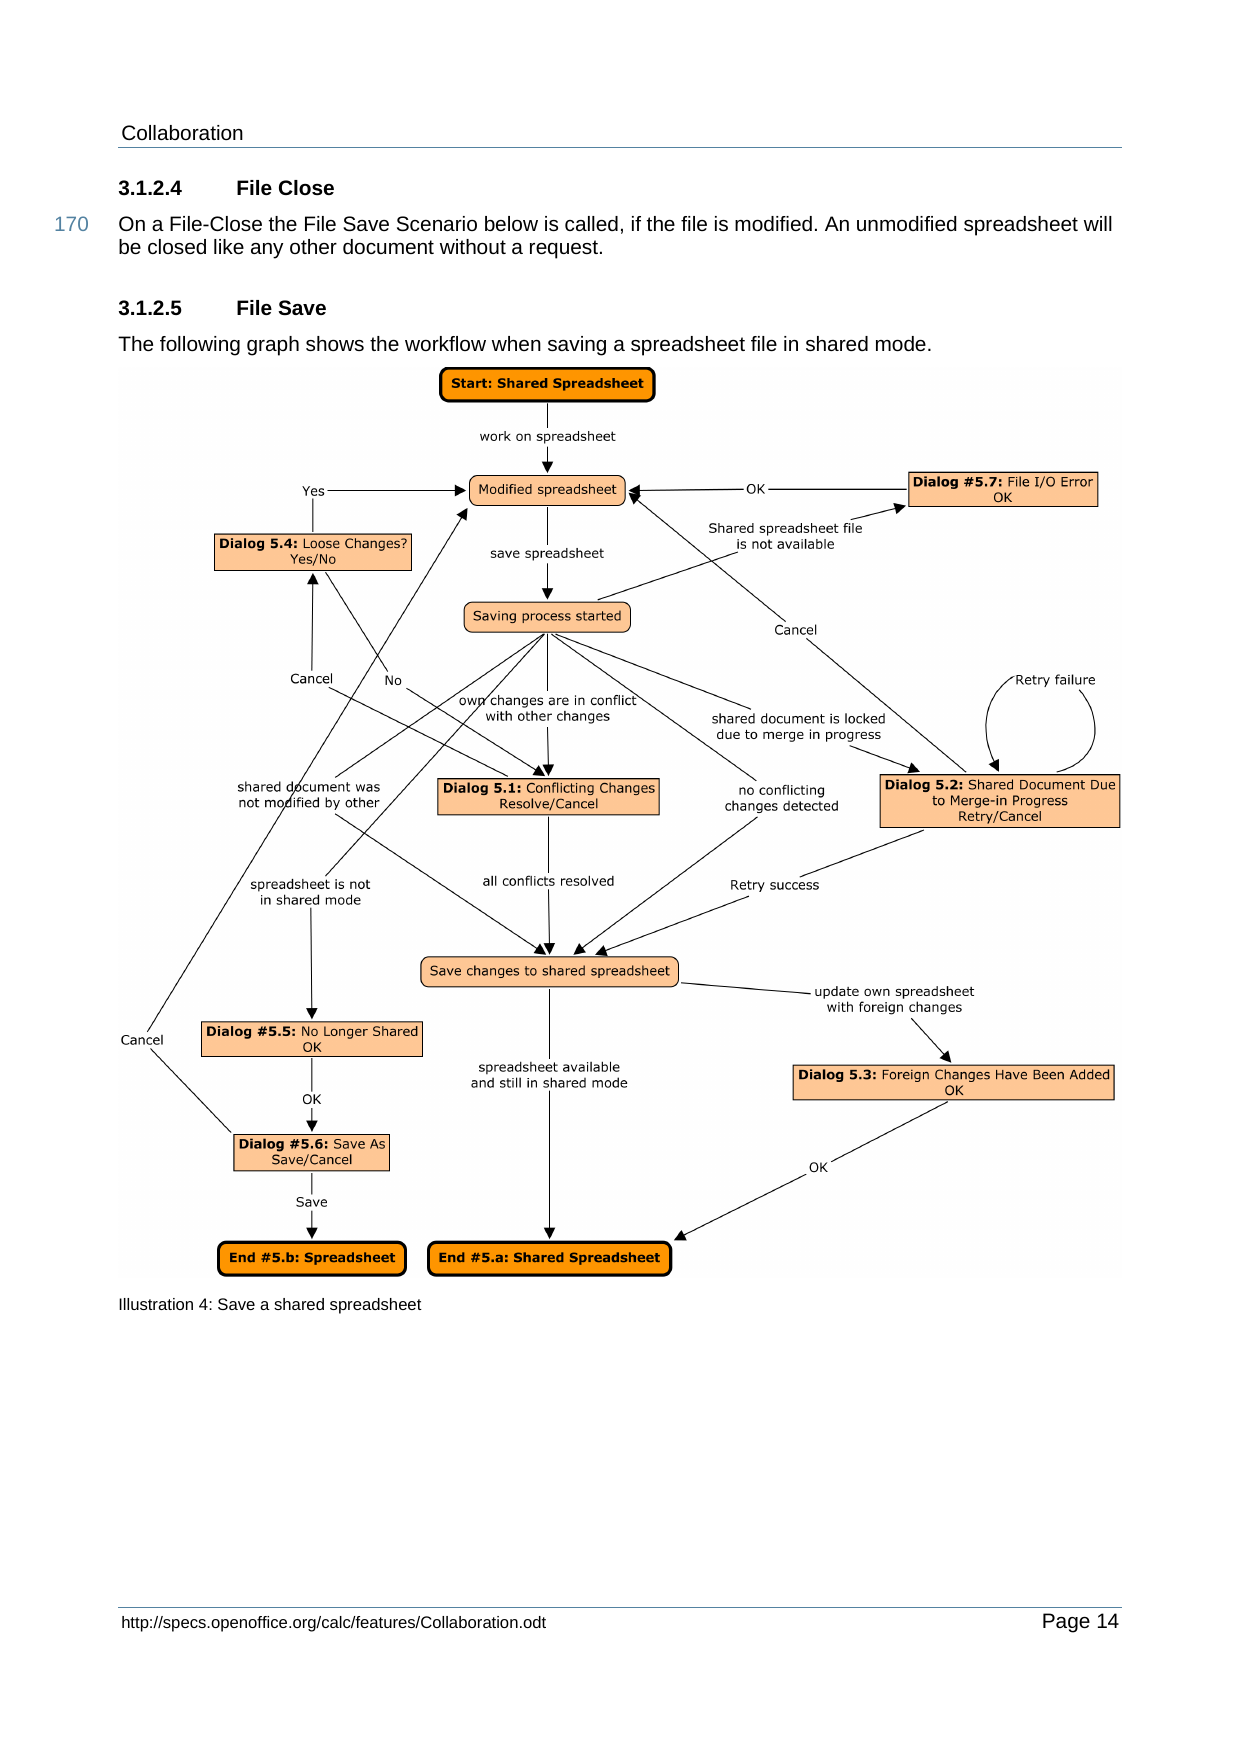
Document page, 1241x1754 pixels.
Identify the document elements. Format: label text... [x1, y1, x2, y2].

subtitle File Save [118, 296, 1122, 320]
text The following graph shows the workflow when saving a spreadsheet file in shared mode. [118, 332, 1122, 355]
text On a File-Close the File Save Scenario below is called, if the file is modified. An unmodified spreadsheet will be closed like any other document without a request. [118, 212, 1122, 259]
text Illustration 4: Save a shared spreadsheet [118, 1278, 1122, 1314]
subtitle File Close [118, 177, 1122, 200]
picture [118, 367, 1122, 1278]
